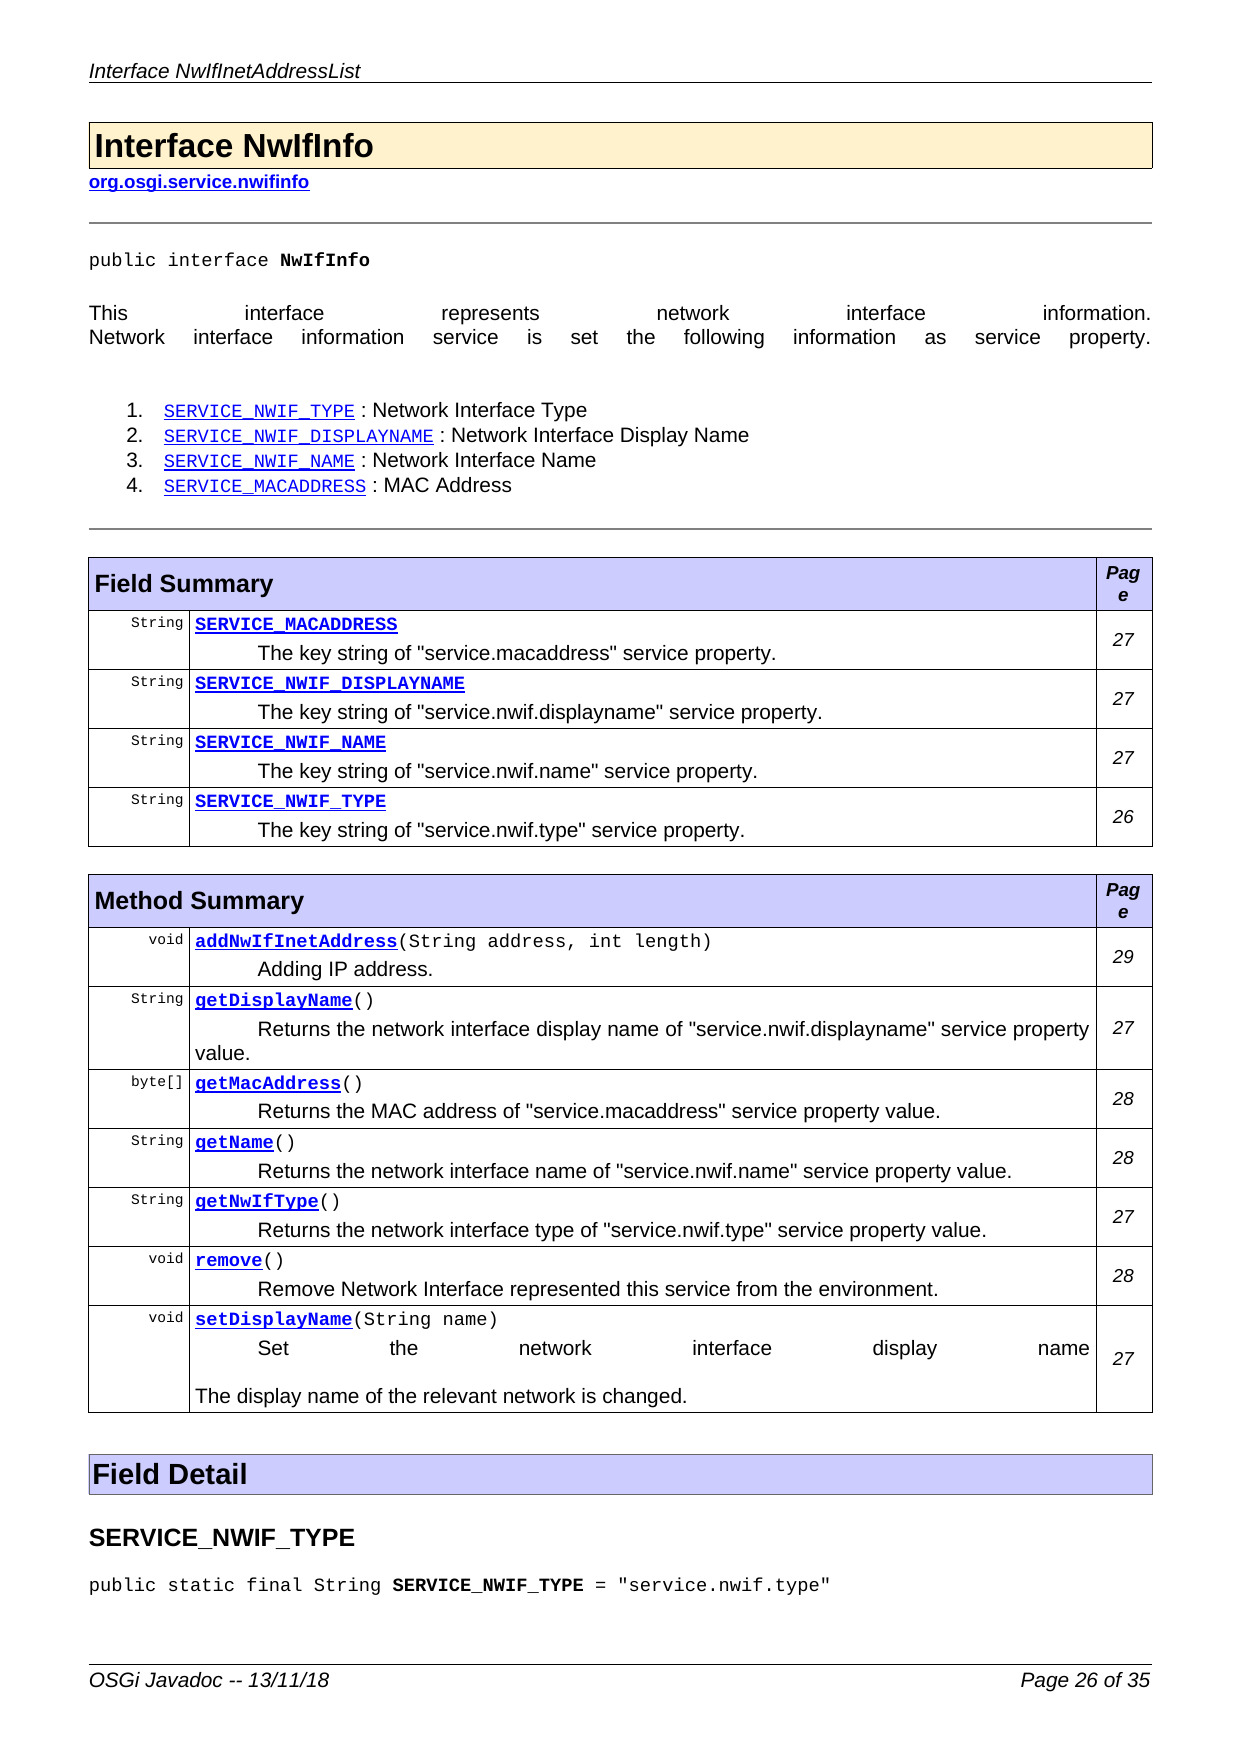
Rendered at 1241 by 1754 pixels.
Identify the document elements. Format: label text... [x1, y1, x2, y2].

table_cell getDisplayName() Returns the network interface display name of "service.nwif.displayname" service property value. [190, 987, 1096, 1069]
list SERVICE_MACADDRESS : MAC Address [126, 473, 1152, 498]
table_cell void [89, 1247, 189, 1305]
table_cell String [89, 1188, 189, 1246]
table_cell 27 [1097, 1306, 1152, 1412]
text org.osgi.service.nwifinfo [88, 171, 1152, 193]
table_cell getMacAddress() Returns the MAC address of "service.macaddress" service property value. [190, 1070, 1096, 1128]
table_cell 27 [1097, 729, 1152, 787]
table_cell 27 [1097, 611, 1152, 669]
table_cell SERVICE_NWIF_TYPE The key string of "service.nwif.type" service property. [190, 788, 1096, 846]
table_cell void [89, 1306, 189, 1412]
table_cell byte[] [89, 1070, 189, 1128]
subtitle Interface NwIfInfo [90, 123, 1152, 168]
table_header Page [1097, 558, 1152, 610]
table_cell String [89, 1129, 189, 1187]
subtitle Field Detail [90, 1455, 1152, 1494]
table_cell 28 [1097, 1070, 1152, 1128]
table_cell 28 [1097, 1129, 1152, 1187]
table_cell String [89, 670, 189, 728]
text public static final String SERVICE_NWIF_TYPE = "service.nwif.type" [88, 1576, 1152, 1597]
table_cell String [89, 611, 189, 669]
text public interface NwIfInfo [88, 250, 1152, 272]
table_cell void [89, 928, 189, 986]
table_header Field Summary [89, 558, 1096, 610]
table_cell 27 [1097, 987, 1152, 1069]
table_cell SERVICE_NWIF_NAME The key string of "service.nwif.name" service property. [190, 729, 1096, 787]
table_cell String [89, 788, 189, 846]
table_cell 29 [1097, 928, 1152, 986]
table_cell 28 [1097, 1247, 1152, 1305]
table_header Method Summary [89, 875, 1096, 927]
table_header Page [1097, 875, 1152, 927]
table_cell String [89, 987, 189, 1069]
text This interface represents network interface information. Network interface information service is set the following information as service property. [88, 301, 1152, 373]
list SERVICE_NWIF_DISPLAYNAME : Network Interface Display Name [126, 423, 1152, 448]
table_cell 27 [1097, 670, 1152, 728]
table_cell String [89, 729, 189, 787]
subtitle SERVICE_NWIF_TYPE [88, 1523, 1152, 1552]
table_cell 27 [1097, 1188, 1152, 1246]
table_cell setDisplayName(String name) Set the network interface display name The display name of the relevant network is changed. [190, 1306, 1096, 1412]
list SERVICE_NWIF_NAME : Network Interface Name [126, 448, 1152, 473]
table_cell getNwIfType() Returns the network interface type of "service.nwif.type" service property value. [190, 1188, 1096, 1246]
table_cell SERVICE_NWIF_DISPLAYNAME The key string of "service.nwif.displayname" service property. [190, 670, 1096, 728]
table_cell SERVICE_MACADDRESS The key string of "service.macaddress" service property. [190, 611, 1096, 669]
list SERVICE_NWIF_TYPE : Network Interface Type [126, 398, 1152, 423]
table_cell 26 [1097, 788, 1152, 846]
table_cell remove() Remove Network Interface represented this service from the environment. [190, 1247, 1096, 1305]
table_cell addNwIfInetAddress(String address, int length) Adding IP address. [190, 928, 1096, 986]
table_cell getName() Returns the network interface name of "service.nwif.name" service property value. [190, 1129, 1096, 1187]
